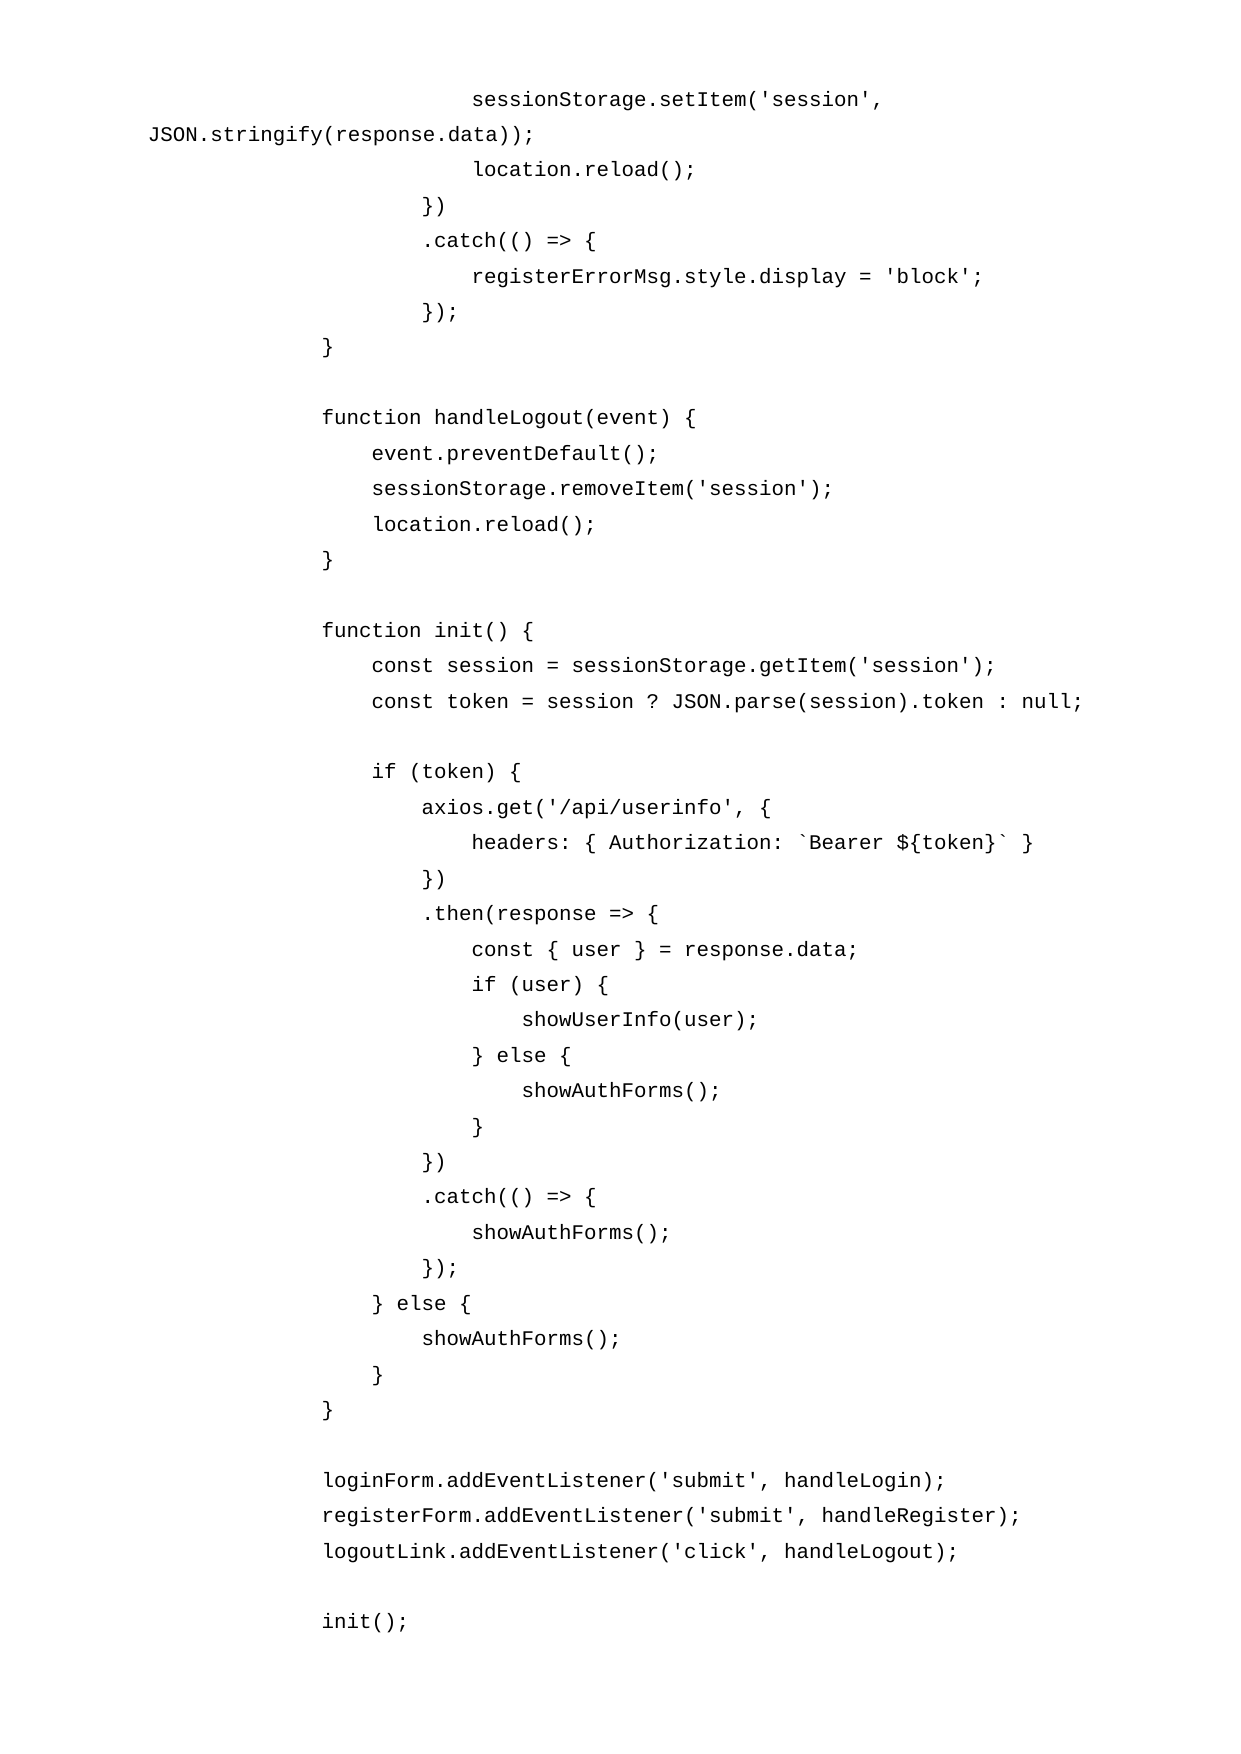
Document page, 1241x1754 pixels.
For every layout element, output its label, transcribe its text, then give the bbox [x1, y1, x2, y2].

text const { user } = response.data; [148, 938, 1152, 962]
text function init() { [148, 620, 1152, 643]
text showAuthForms(); [148, 1222, 1152, 1246]
text } else { [148, 1045, 1152, 1068]
text axios.get('/api/userinfo', { [148, 797, 1152, 821]
text logoutLink.addEventListener('click', handleLogout); [148, 1541, 1152, 1564]
text } [148, 336, 1152, 360]
text .catch(() => { [148, 1186, 1152, 1210]
text .then(response => { [148, 903, 1152, 927]
text loginForm.addEventListener('submit', handleLogin); [148, 1470, 1152, 1493]
text if (token) { [148, 761, 1152, 785]
text if (user) { [148, 974, 1152, 998]
text .catch(() => { [148, 230, 1152, 254]
text headers: { Authorization: `Bearer ${token}` } [148, 832, 1152, 856]
text function handleLogout(event) { [148, 407, 1152, 431]
text const session = sessionStorage.getItem('session'); [148, 655, 1152, 679]
text registerErrorMsg.style.display = 'block'; [148, 266, 1152, 289]
text showAuthForms(); [148, 1080, 1152, 1104]
text location.reload(); [148, 159, 1152, 183]
text showUserInfo(user); [148, 1009, 1152, 1033]
text }) [148, 1151, 1152, 1175]
text } [148, 549, 1152, 573]
text init(); [148, 1611, 1152, 1635]
text }) [148, 195, 1152, 218]
text } [148, 1116, 1152, 1139]
text showAuthForms(); [148, 1328, 1152, 1352]
text event.preventDefault(); [148, 443, 1152, 466]
text }); [148, 1257, 1152, 1281]
text } else { [148, 1293, 1152, 1316]
text } [148, 1399, 1152, 1423]
text }) [148, 868, 1152, 891]
text registerForm.addEventListener('submit', handleRegister); [148, 1505, 1152, 1529]
text const token = session ? JSON.parse(session).token : null; [148, 691, 1152, 714]
text sessionStorage.setItem('session', JSON.stringify(response.data)); [148, 88, 1152, 148]
text } [148, 1363, 1152, 1387]
text sessionStorage.removeItem('session'); [148, 478, 1152, 502]
text }); [148, 301, 1152, 325]
text location.reload(); [148, 513, 1152, 537]
